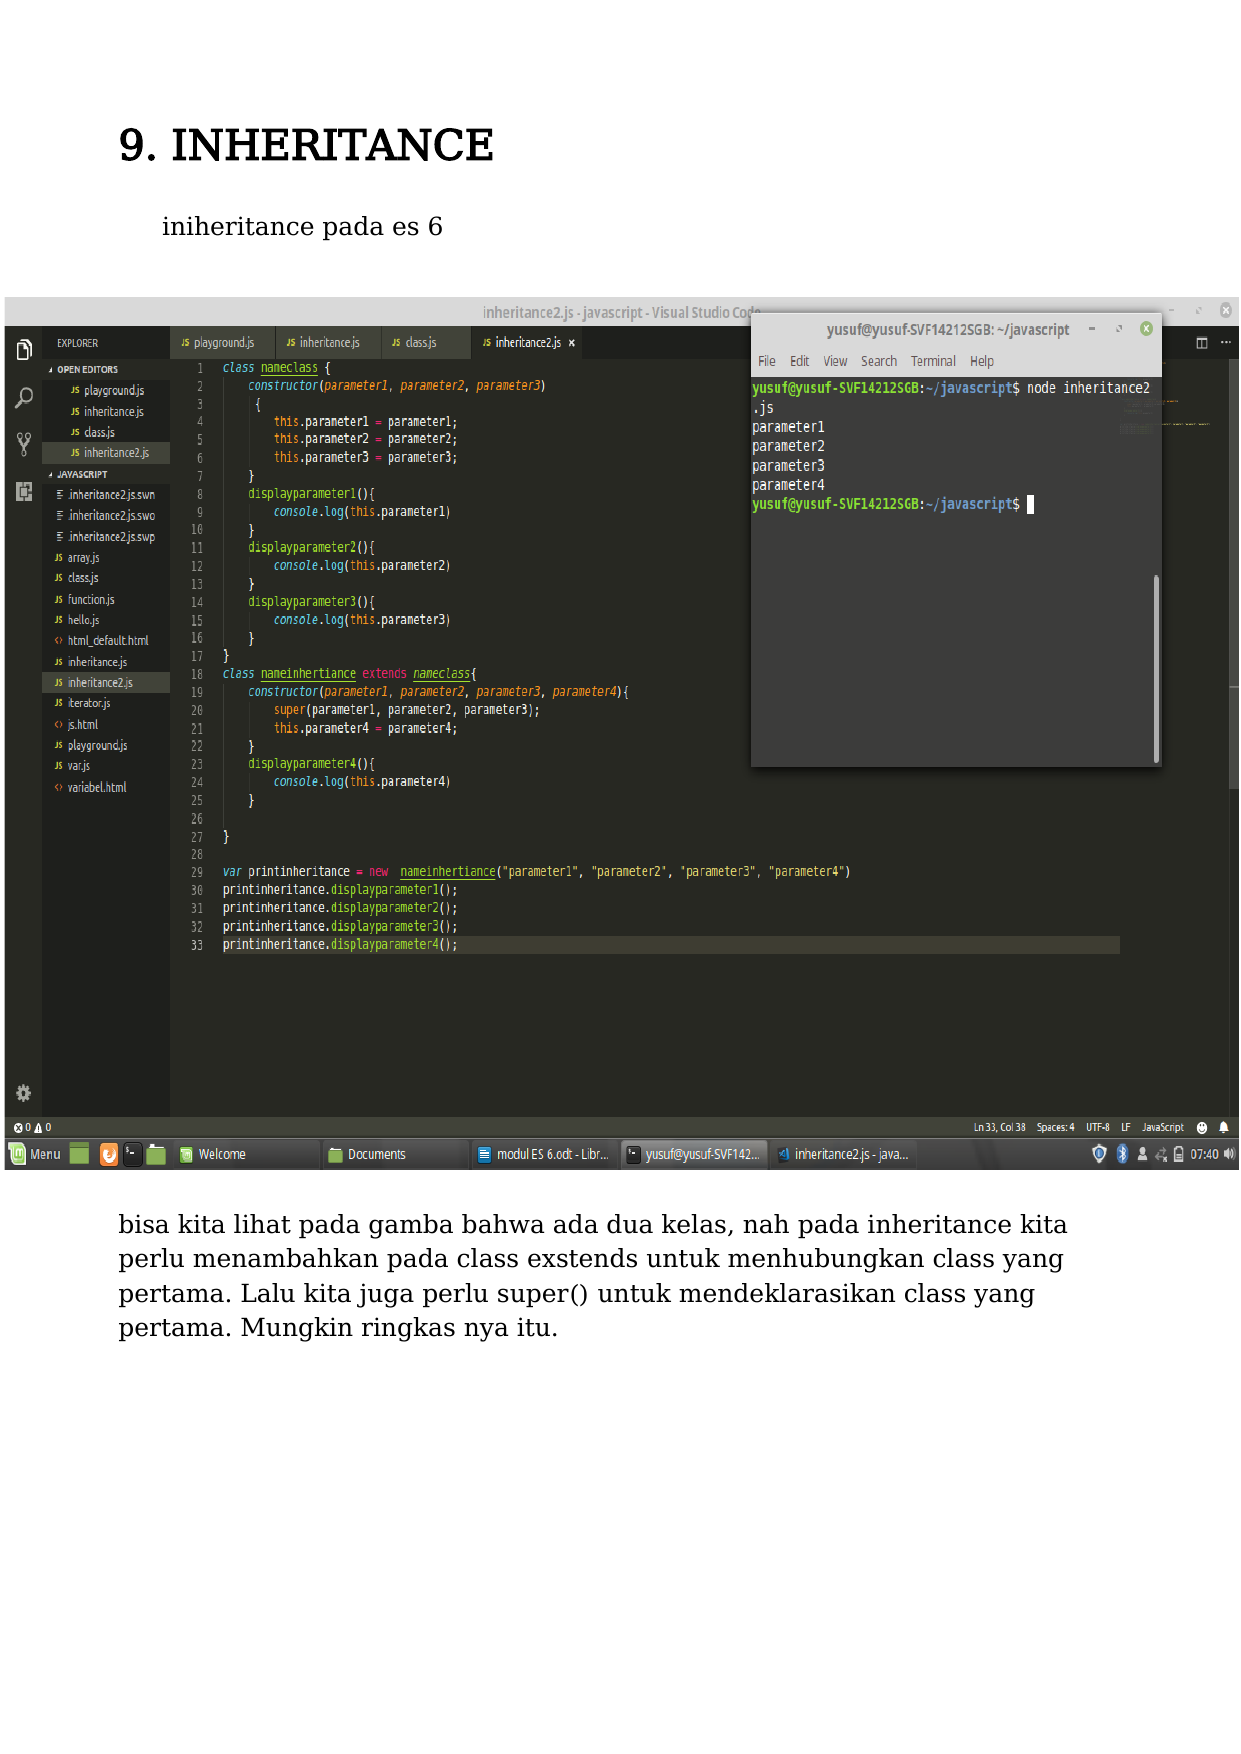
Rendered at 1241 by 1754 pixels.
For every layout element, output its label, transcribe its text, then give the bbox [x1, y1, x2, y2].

text iniheritance pada es 6 [118, 210, 1123, 240]
text bisa kita lihat pada gamba bahwa ada dua kelas, nah pada inheritance kita perlu menambahkan pada class exstends untuk menhubungkan class yang pertama. Lalu kita juga perlu super() untuk mendeklarasikan class yang pertama. Mungkin ringkas nya itu. [118, 1209, 1123, 1342]
text 9. INHERITANCE [118, 118, 1123, 168]
picture [4, 297, 1239, 1170]
